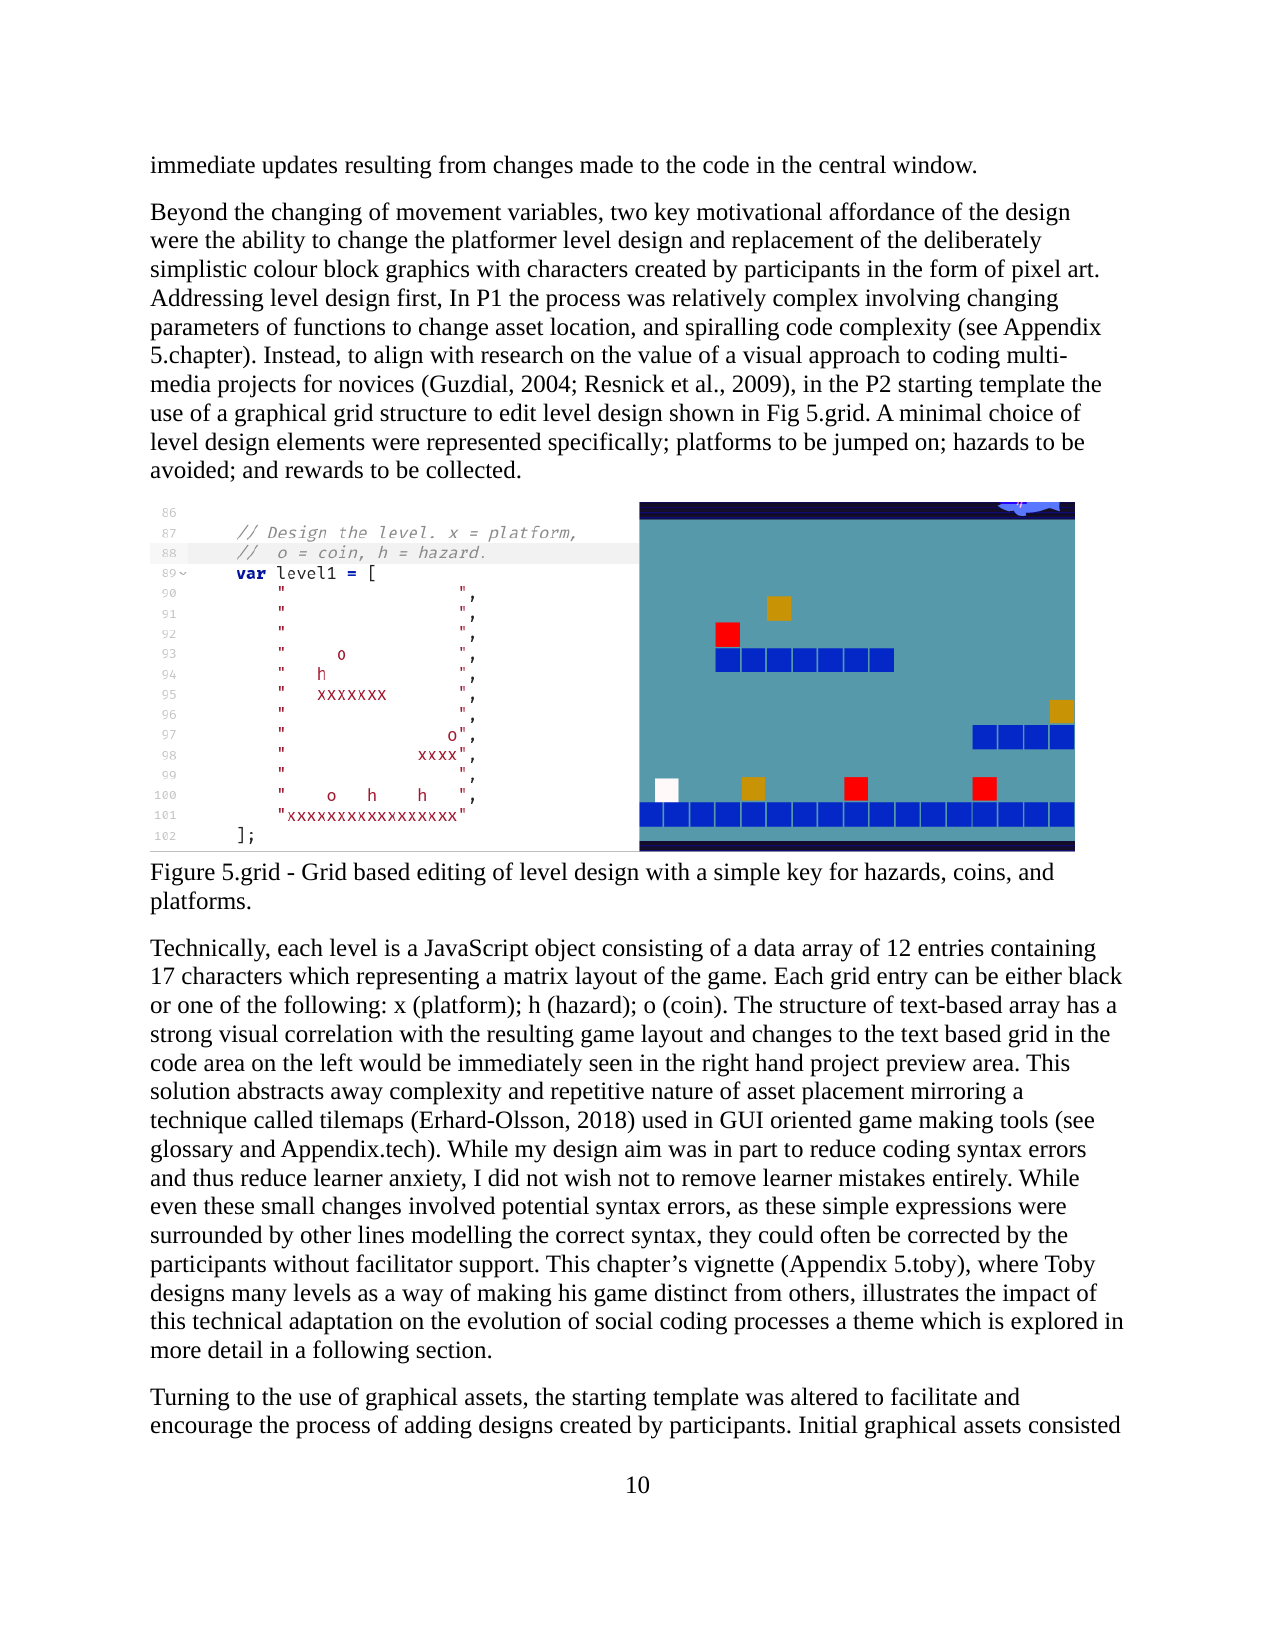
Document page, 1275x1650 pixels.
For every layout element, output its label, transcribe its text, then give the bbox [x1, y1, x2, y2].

text Turning to the use of graphical assets, the starting template was altered to facilitate and encourage the process of adding designs created by participants. Initial graphical assets consisted [150, 1382, 1125, 1439]
text Figure 5.grid - Grid based editing of level design with a simple key for hazards, coins, and platforms. [150, 502, 1125, 915]
picture [150, 502, 1077, 852]
text Technically, each level is a JavaScript object consisting of a data array of 12 entries containing 17 characters which representing a matrix layout of the game. Each grid entry can be either black or one of the following: x (platform); h (hazard); o (coin). The structure of text-based array has a strong visual correlation with the resulting game layout and changes to the text based grid in the code area on the left would be immediately seen in the right hand project preview area. This solution abstracts away complexity and repetitive nature of asset placement mirroring a technique called tilemaps (Erhard-Olsson, 2018) used in GUI oriented game making tools (see glossary and Appendix.tech). While my design aim was in part to reduce coding syntax errors and thus reduce learner anxiety, I did not wish not to remove learner mistakes entirely. While even these small changes involved potential syntax errors, as these simple expressions were surrounded by other lines modelling the correct syntax, they could often be corrected by the participants without facilitator support. This chapter’s vignette (Appendix 5.toby), where Toby designs many levels as a way of making his game distinct from others, illustrates the impact of this technical adaptation on the evolution of social coding processes a theme which is explored in more detail in a following section. [150, 933, 1125, 1364]
text Beyond the changing of movement variables, two key motivational affordance of the design were the ability to change the platformer level design and replacement of the deliberately simplistic colour block graphics with characters created by participants in the form of pixel art. Addressing level design first, In P1 the process was relatively complex involving changing parameters of functions to change asset location, and spiralling code complexity (see Appendix 5.chapter). Instead, to align with research on the value of a visual approach to coding multi-media projects for novices (Guzdial, 2004; Resnick et al., 2009), in the P2 starting template the use of a graphical grid structure to edit level design shown in Fig 5.grid. A minimal choice of level design elements were represented specifically; platforms to be jumped on; hazards to be avoided; and rewards to be collected. [150, 197, 1125, 484]
text immediate updates resulting from changes made to the code in the central window. [150, 150, 1125, 179]
